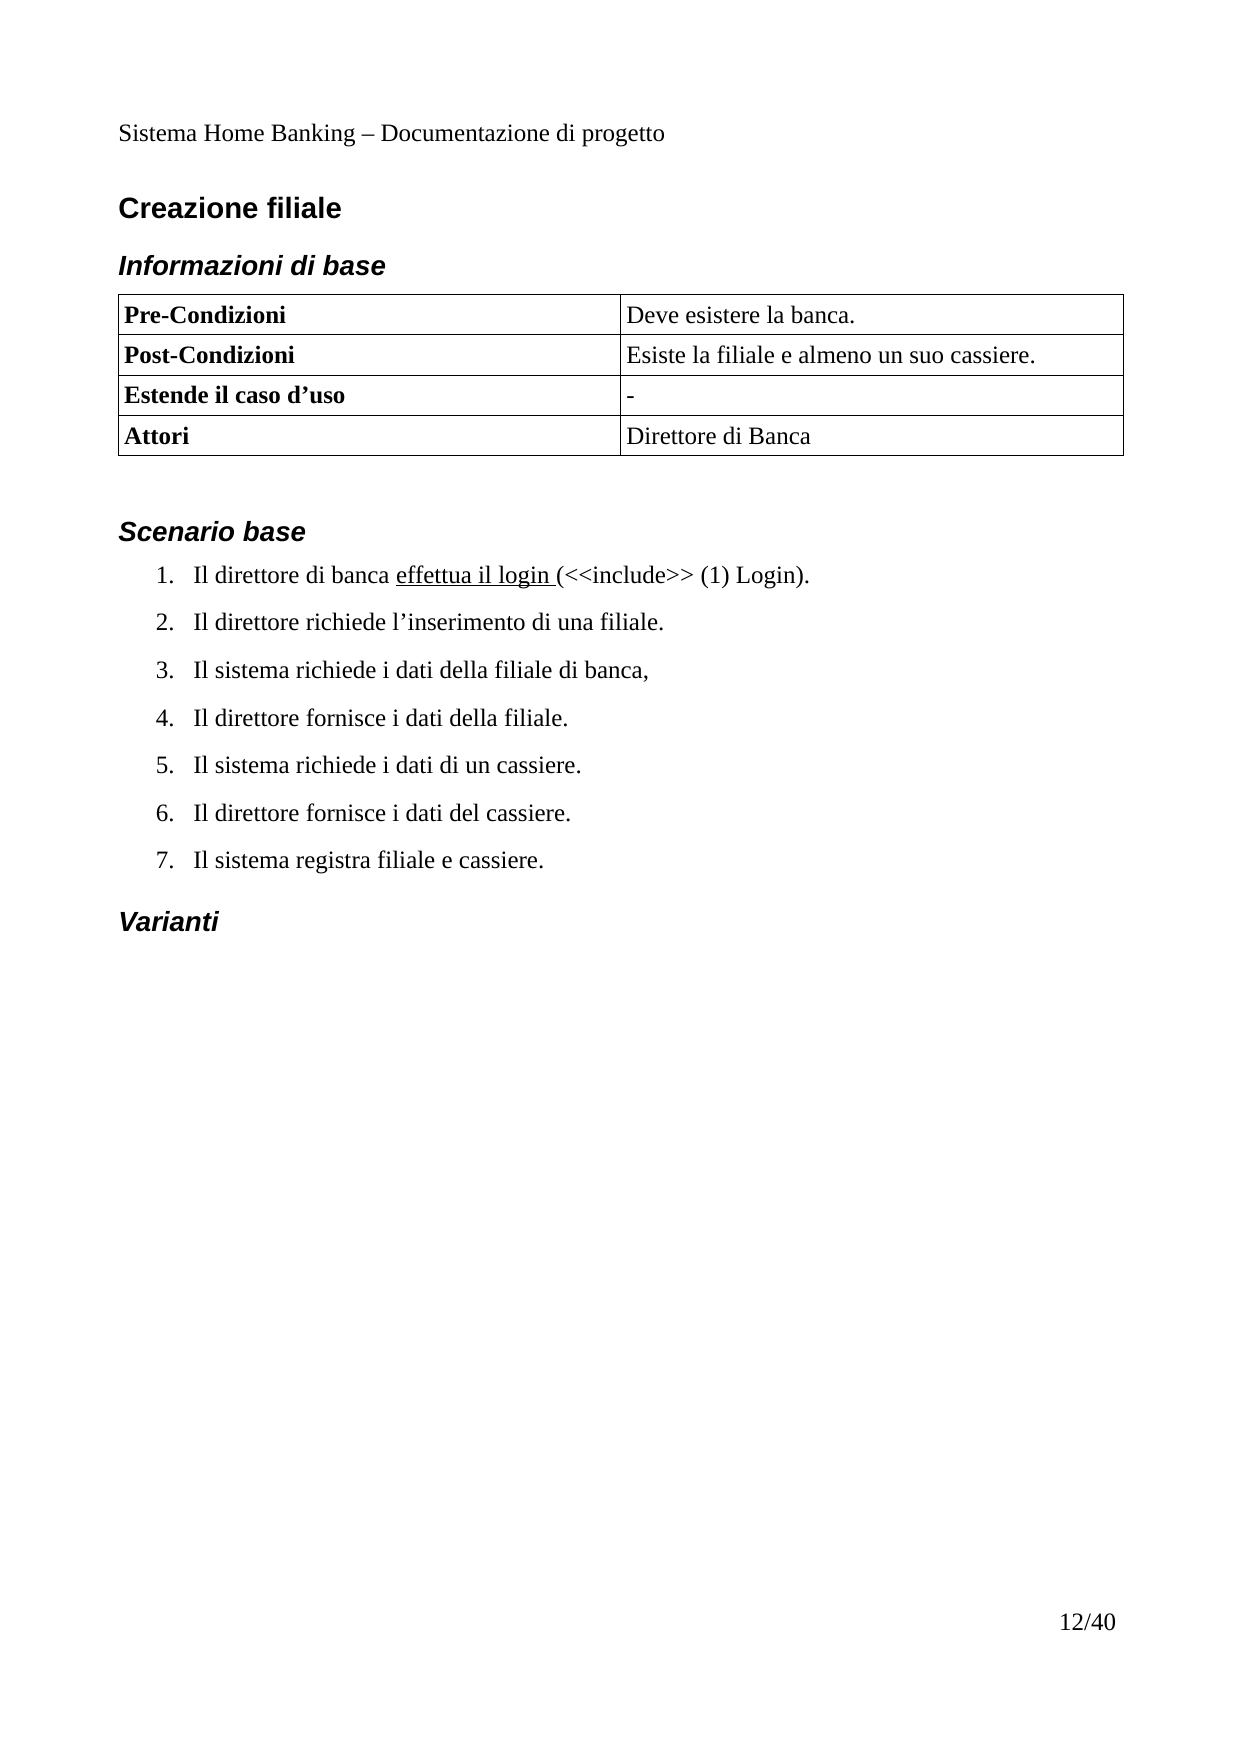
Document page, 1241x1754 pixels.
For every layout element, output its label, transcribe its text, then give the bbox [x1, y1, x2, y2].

list Il direttore fornisce i dati della filiale. [156, 703, 1123, 731]
subtitle Varianti [118, 906, 1123, 937]
list Il direttore di banca effettua il login (<<include>> (1) Login). [156, 560, 1123, 589]
table_header Pre-Condizioni [119, 295, 620, 334]
table_cell Post-Condizioni [119, 335, 620, 375]
list Il direttore fornisce i dati del cassiere. [156, 798, 1123, 827]
table_cell - [621, 376, 1123, 415]
list Il direttore richiede l’inserimento di una filiale. [156, 607, 1123, 636]
table_header Deve esistere la banca. [621, 295, 1123, 334]
table_cell Esiste la filiale e almeno un suo cassiere. [621, 335, 1123, 375]
table_cell Direttore di Banca [621, 416, 1123, 455]
table_cell Estende il caso d’uso [119, 376, 620, 415]
list Il sistema richiede i dati della filiale di banca, [156, 655, 1123, 684]
list Il sistema richiede i dati di un cassiere. [156, 750, 1123, 779]
subtitle Informazioni di base [118, 250, 1123, 282]
list Il sistema registra filiale e cassiere. [156, 846, 1123, 874]
subtitle Creazione filiale [118, 191, 1123, 225]
table_cell Attori [119, 416, 620, 455]
subtitle Scenario base [118, 516, 1123, 547]
